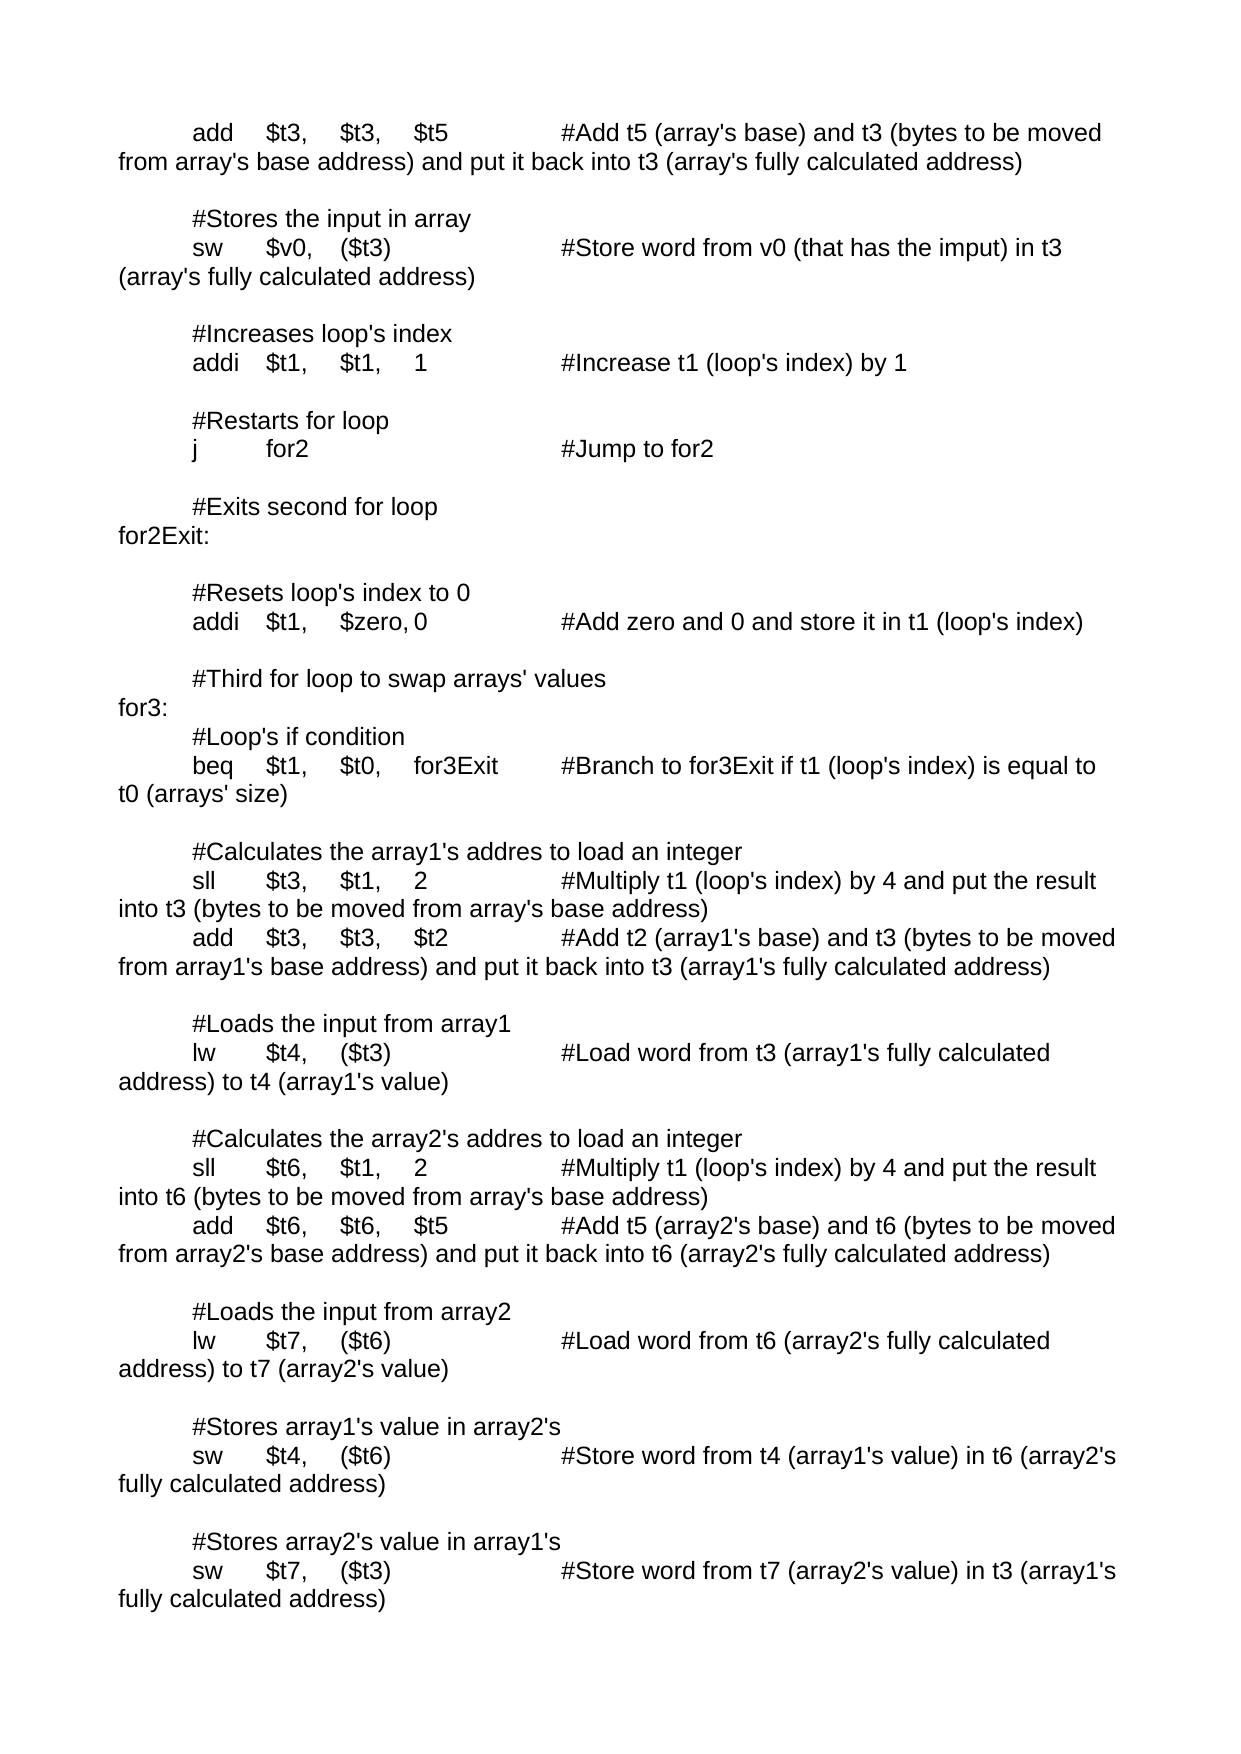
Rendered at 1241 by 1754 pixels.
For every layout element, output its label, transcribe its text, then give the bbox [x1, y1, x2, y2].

text for2Exit: [118, 521, 1122, 549]
text #Loads the input from array1 [118, 1009, 1122, 1038]
text addi $t1, $t1, 1 #Increase t1 (loop's index) by 1 [118, 348, 1122, 377]
text #Calculates the array1's addres to load an integer [118, 837, 1122, 866]
text #Loop's if condition [118, 722, 1122, 751]
text sw $t7, ($t3) #Store word from t7 (array2's value) in t3 (array1's fully calculated address) [118, 1556, 1122, 1613]
text #Stores the input in array [118, 204, 1122, 233]
text sll $t6, $t1, 2 #Multiply t1 (loop's index) by 4 and put the result into t6 (bytes to be moved from array's base address) [118, 1153, 1122, 1211]
text beq $t1, $t0, for3Exit #Branch to for3Exit if t1 (loop's index) is equal to t0 (arrays' size) [118, 751, 1122, 808]
text #Exits second for loop [118, 492, 1122, 521]
text #Stores array1's value in array2's [118, 1412, 1122, 1441]
text #Stores array2's value in array1's [118, 1527, 1122, 1556]
text j for2 #Jump to for2 [118, 434, 1122, 463]
text #Loads the input from array2 [118, 1297, 1122, 1326]
text #Increases loop's index [118, 319, 1122, 348]
text add $t6, $t6, $t5 #Add t5 (array2's base) and t6 (bytes to be moved from array2's base address) and put it back into t6 (array2's fully calculated address) [118, 1211, 1122, 1268]
text add $t3, $t3, $t2 #Add t2 (array1's base) and t3 (bytes to be moved from array1's base address) and put it back into t3 (array1's fully calculated address) [118, 923, 1122, 981]
text #Resets loop's index to 0 [118, 578, 1122, 607]
text #Restarts for loop [118, 406, 1122, 434]
text #Third for loop to swap arrays' values [118, 664, 1122, 693]
text #Calculates the array2's addres to load an integer [118, 1124, 1122, 1153]
text sll $t3, $t1, 2 #Multiply t1 (loop's index) by 4 and put the result into t3 (bytes to be moved from array's base address) [118, 866, 1122, 923]
text lw $t4, ($t3) #Load word from t3 (array1's fully calculated address) to t4 (array1's value) [118, 1038, 1122, 1096]
text add $t3, $t3, $t5 #Add t5 (array's base) and t3 (bytes to be moved from array's base address) and put it back into t3 (array's fully calculated address) [118, 118, 1122, 176]
text lw $t7, ($t6) #Load word from t6 (array2's fully calculated address) to t7 (array2's value) [118, 1326, 1122, 1383]
text sw $t4, ($t6) #Store word from t4 (array1's value) in t6 (array2's fully calculated address) [118, 1441, 1122, 1498]
text addi $t1, $zero, 0 #Add zero and 0 and store it in t1 (loop's index) [118, 607, 1122, 636]
text sw $v0, ($t3) #Store word from v0 (that has the imput) in t3 (array's fully calculated address) [118, 233, 1122, 291]
text for3: [118, 693, 1122, 722]
